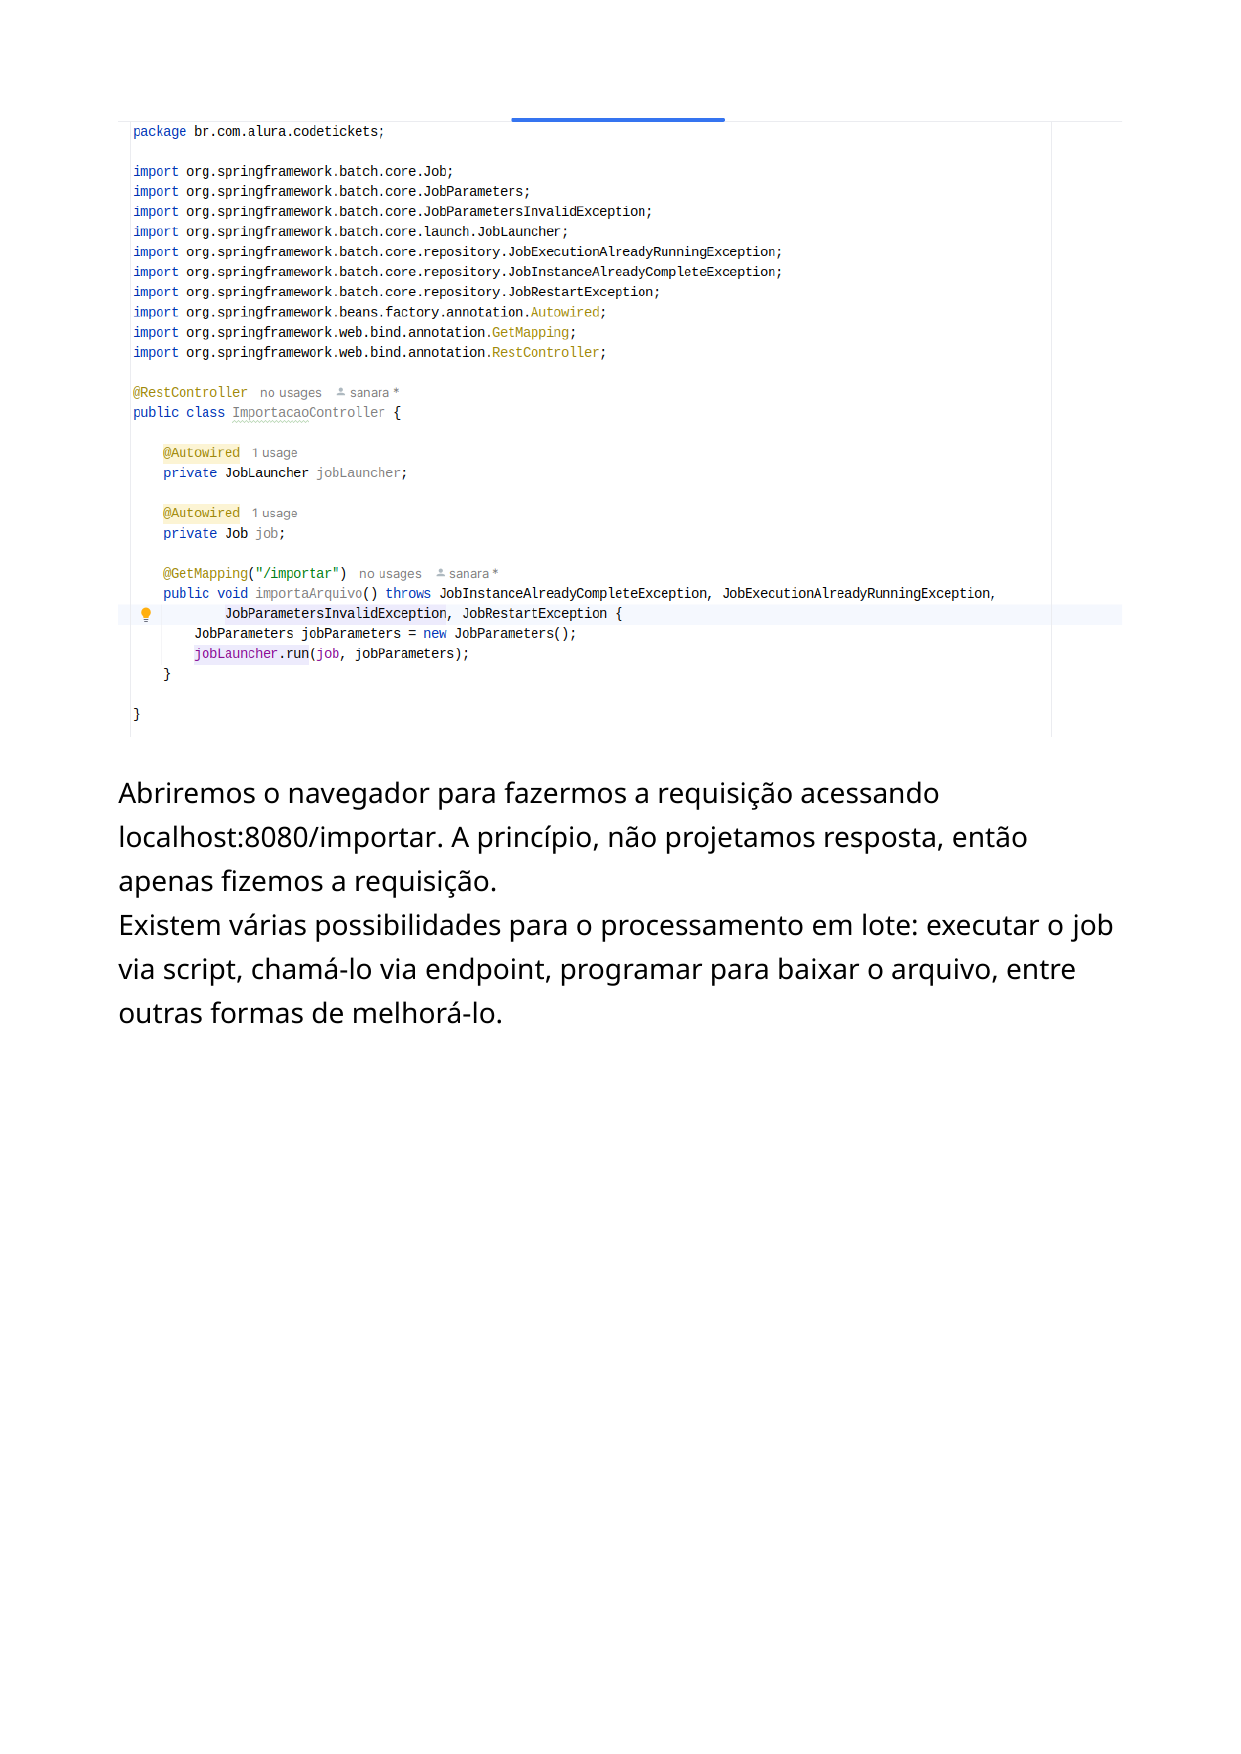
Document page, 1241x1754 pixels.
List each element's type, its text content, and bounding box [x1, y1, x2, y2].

picture [118, 118, 1123, 737]
text Existem várias possibilidades para o processamento em lote: executar o job via script, chamá-lo via endpoint, programar para baixar o arquivo, entre outras formas de melhorá-lo. [118, 906, 1122, 1032]
text Abriremos o navegador para fazermos a requisição acessando localhost:8080/importar. A princípio, não projetamos resposta, então apenas fizemos a requisição. [118, 773, 1122, 900]
